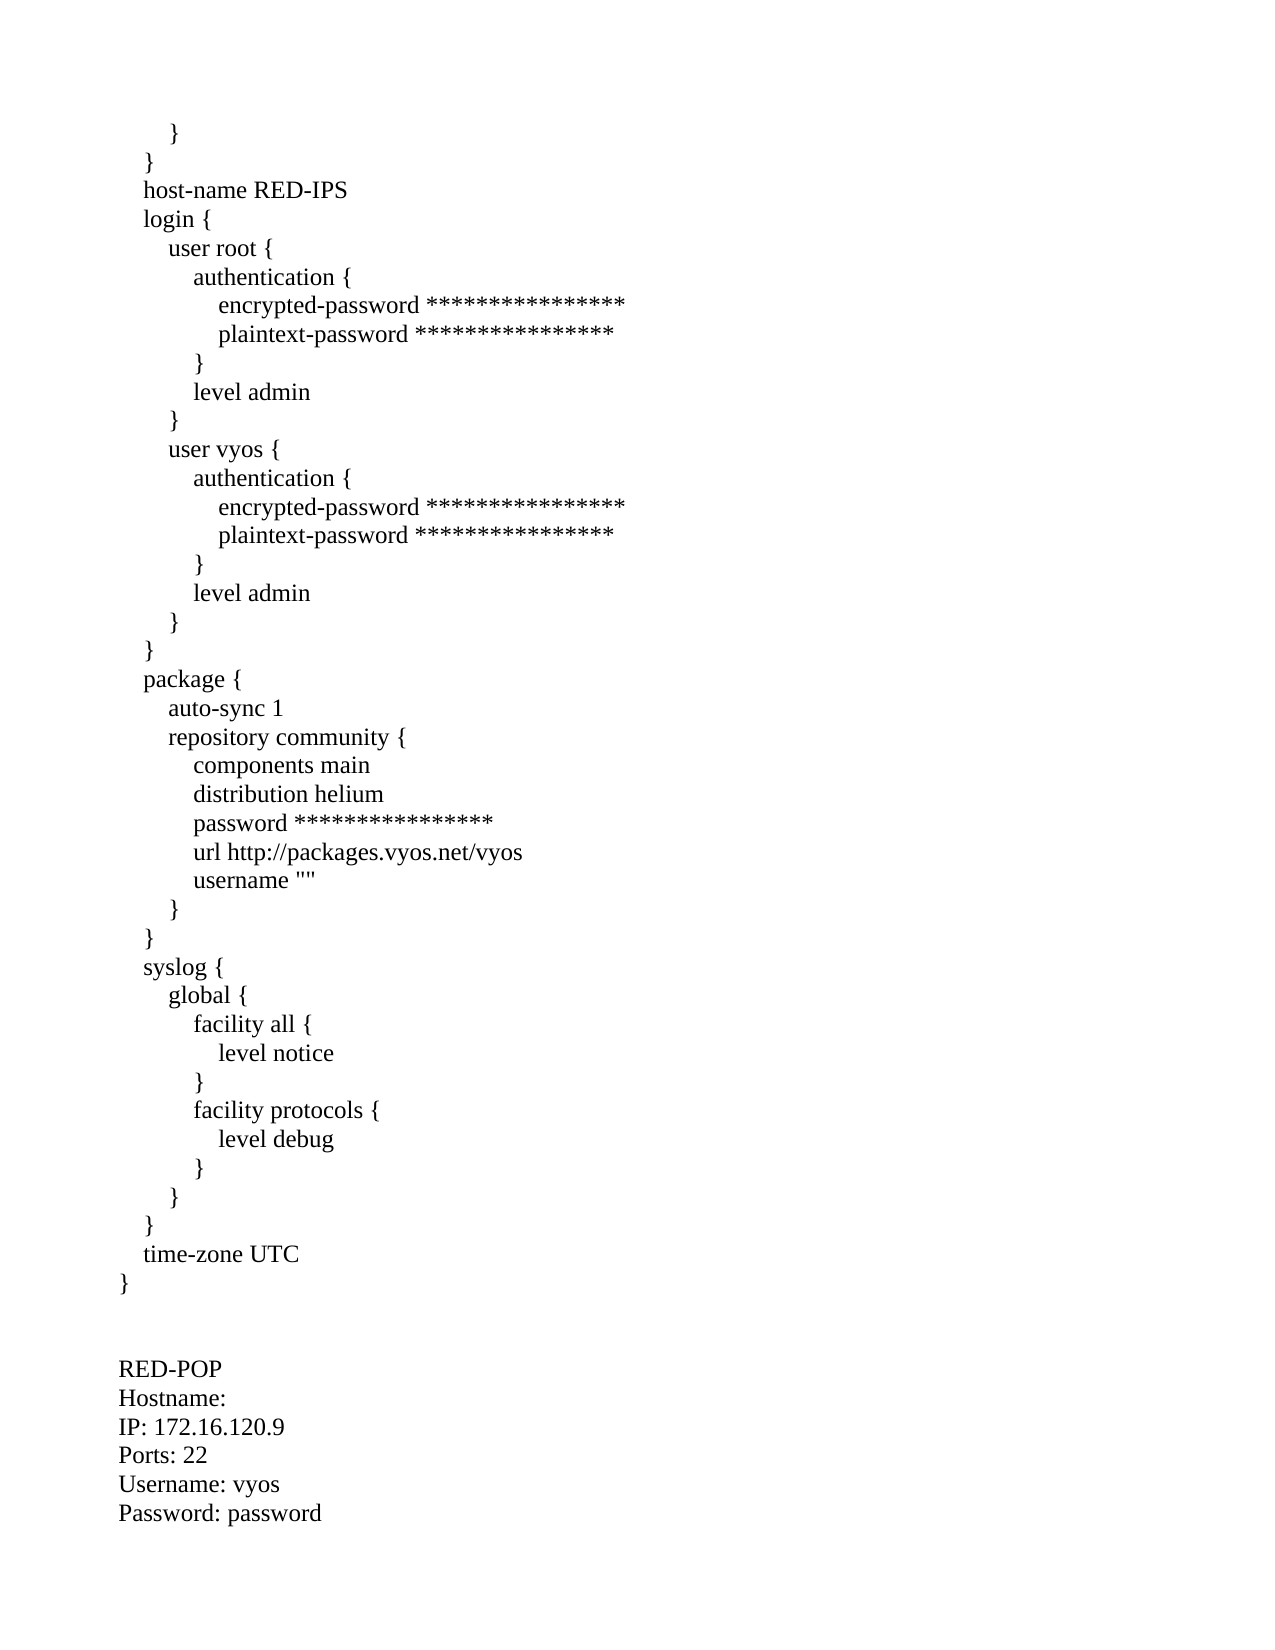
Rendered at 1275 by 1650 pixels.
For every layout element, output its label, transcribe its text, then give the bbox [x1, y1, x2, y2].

text facility all { [118, 1009, 1157, 1038]
text level admin [118, 377, 1157, 406]
text distribution helium [118, 779, 1157, 808]
text } [118, 894, 1157, 923]
text authentication { [118, 262, 1157, 291]
text auto-sync 1 [118, 693, 1157, 722]
text } [118, 607, 1157, 636]
text } [118, 1211, 1157, 1239]
text url http://packages.vyos.net/vyos [118, 837, 1157, 866]
text } [118, 1182, 1157, 1211]
text Hostname: [118, 1383, 1157, 1412]
text IP: 172.16.120.9 [118, 1412, 1157, 1441]
text } [118, 549, 1157, 578]
text } [118, 147, 1157, 176]
text package { [118, 664, 1157, 693]
text Ports: 22 [118, 1441, 1157, 1469]
text repository community { [118, 722, 1157, 751]
text } [118, 118, 1157, 147]
text username "" [118, 866, 1157, 894]
text login { [118, 204, 1157, 233]
text encrypted-password **************** [118, 291, 1157, 319]
text plaintext-password **************** [118, 521, 1157, 549]
text } [118, 406, 1157, 434]
text } [118, 923, 1157, 952]
text } [118, 1268, 1157, 1297]
text time-zone UTC [118, 1239, 1157, 1268]
text } [118, 348, 1157, 377]
text components main [118, 751, 1157, 779]
text } [118, 1067, 1157, 1096]
text level notice [118, 1038, 1157, 1067]
text level debug [118, 1124, 1157, 1153]
text } [118, 636, 1157, 664]
text password **************** [118, 808, 1157, 837]
text Password: password [118, 1498, 1157, 1527]
text plaintext-password **************** [118, 319, 1157, 348]
text encrypted-password **************** [118, 492, 1157, 521]
text RED-POP [118, 1354, 1157, 1383]
text authentication { [118, 463, 1157, 492]
text syslog { [118, 952, 1157, 981]
text user vyos { [118, 434, 1157, 463]
text Username: vyos [118, 1469, 1157, 1498]
text global { [118, 981, 1157, 1009]
text level admin [118, 578, 1157, 607]
text user root { [118, 233, 1157, 262]
text host-name RED-IPS [118, 176, 1157, 204]
text } [118, 1153, 1157, 1182]
text facility protocols { [118, 1096, 1157, 1124]
